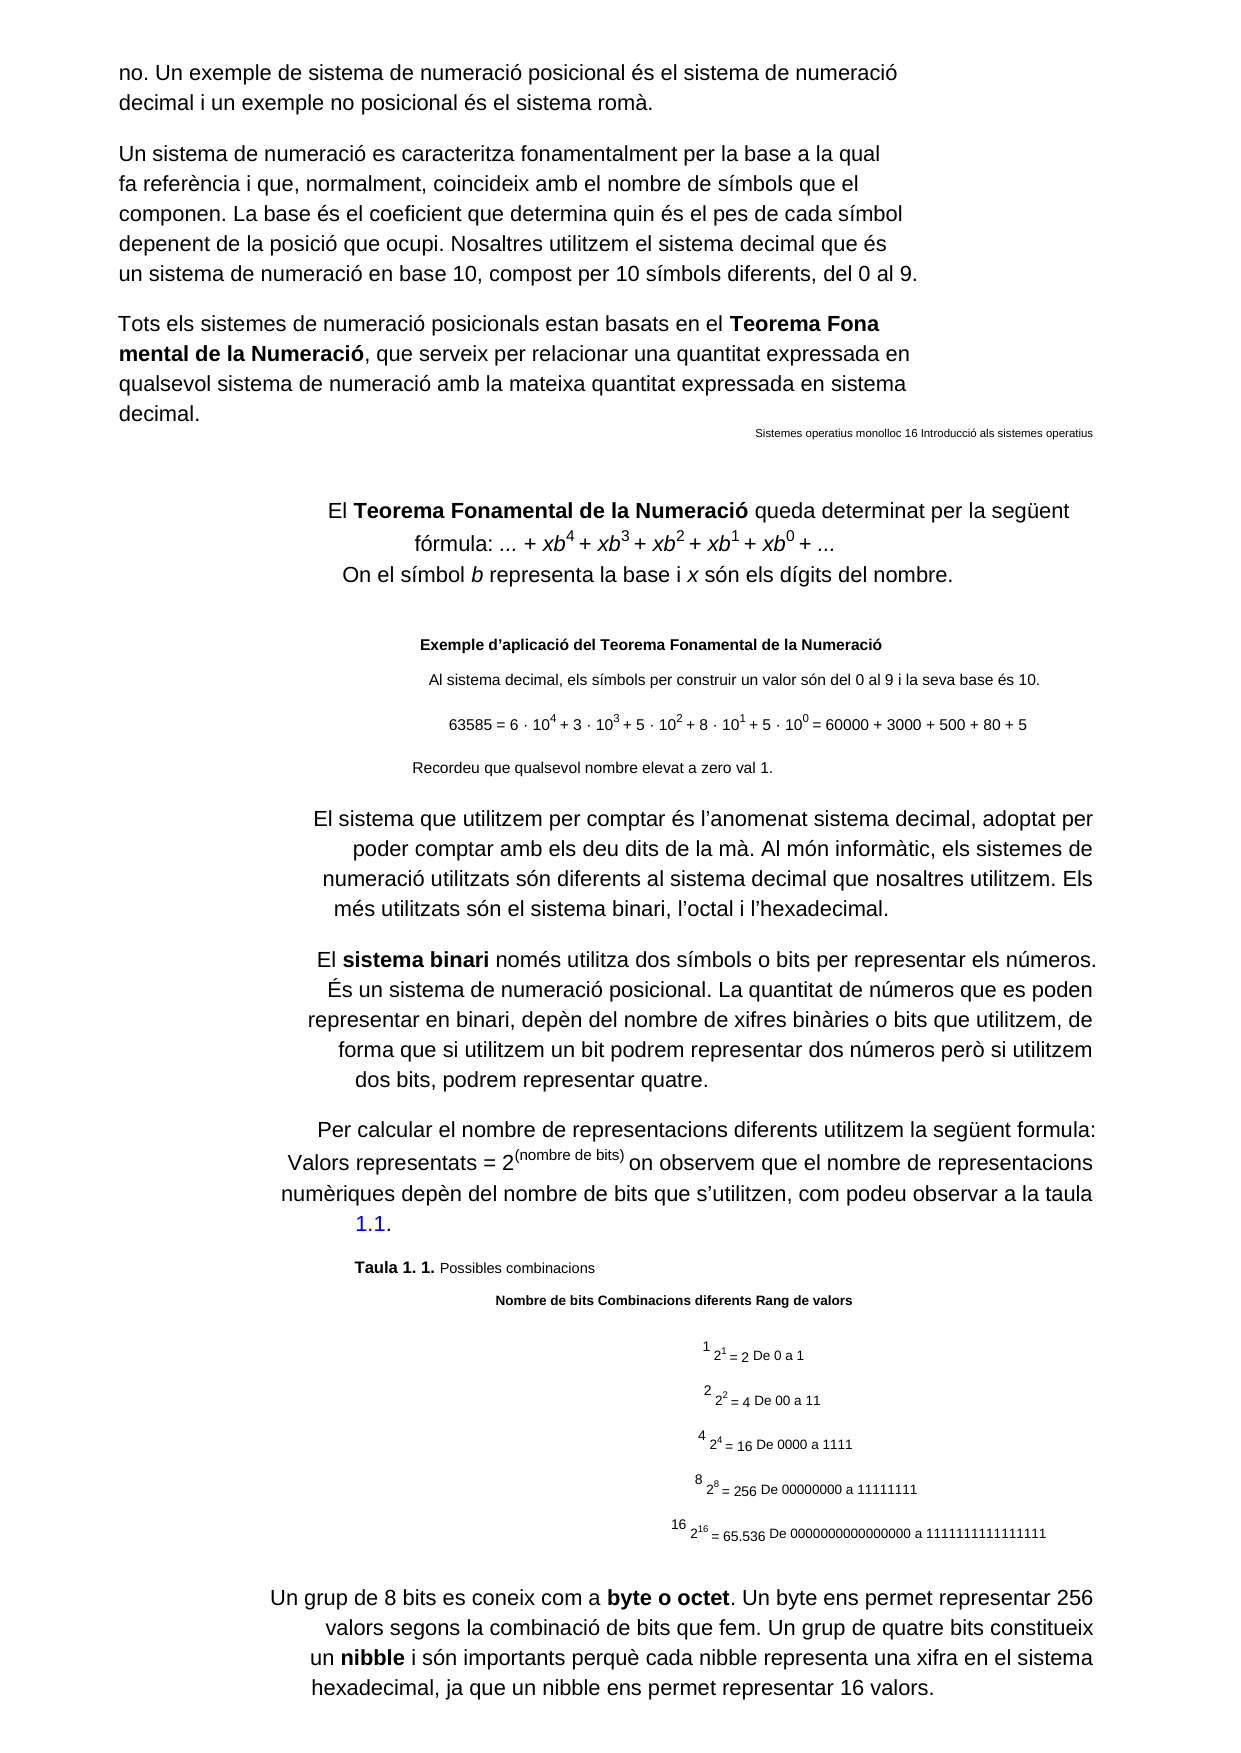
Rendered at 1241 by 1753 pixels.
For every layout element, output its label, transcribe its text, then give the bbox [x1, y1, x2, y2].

text Valors representats = 2(nombre de bits) on observem que el nombre de representacions [0, 1146, 1093, 1176]
text És un sistema de numeració posicional. La quantitat de números que es poden [0, 977, 1093, 1002]
text 2 22 = 4 De 00 a 11 [0, 1383, 820, 1410]
text Recordeu que qualsevol nombre elevat a zero val 1. [0, 759, 773, 777]
text Nombre de bits Combinacions diferents Rang de valors [0, 1293, 853, 1308]
text 4 24 = 16 De 0000 a 1111 [0, 1427, 852, 1454]
text El Teorema Fonamental de la Numeració queda determinat per la següent [0, 498, 1069, 523]
text un sistema de numeració en base 10, compost per 10 símbols diferents, del 0 al 9. [118, 260, 1122, 286]
text 63585 = 6 · 104 + 3 · 103 + 5 · 102 + 8 · 101 + 5 · 100 = 60000 + 3000 + 500 + 80 + 5 [0, 712, 1027, 734]
text decimal i un exemple no posicional és el sistema romà. [119, 90, 1122, 115]
text no. Un exemple de sistema de numeració posicional és el sistema de numeració [118, 60, 1122, 85]
text Un sistema de numeració es caracteritza fonamentalment per la base a la qual [118, 140, 1122, 166]
text Sistemes operatius monolloc 16 Introducció als sistemes operatius [0, 426, 1093, 439]
text Per calcular el nombre de representacions diferents utilitzem la següent formula: [0, 1117, 1096, 1142]
text Al sistema decimal, els símbols per construir un valor són del 0 al 9 i la seva base és 10. [0, 671, 1041, 689]
text valors segons la combinació de bits que fem. Un grup de quatre bits constitueix [0, 1614, 1094, 1640]
text representar en binari, depèn del nombre de xifres binàries o bits que utilitzem, de [0, 1007, 1093, 1032]
text componen. La base és el coeficient que determina quin és el pes de cada símbol [119, 200, 1122, 226]
text dos bits, podrem representar quatre. [355, 1067, 1122, 1092]
text Un grup de 8 bits es coneix com a byte o octet. Un byte ens permet representar 256 [0, 1584, 1093, 1610]
text On el símbol b representa la base i x són els dígits del nombre. [0, 562, 954, 587]
text El sistema que utilitzem per comptar és l’anomenat sistema decimal, adoptat per [0, 806, 1094, 831]
text 1.1. [355, 1210, 1122, 1236]
text numeració utilitzats són diferents al sistema decimal que nosaltres utilitzem. Els [0, 866, 1093, 891]
text 1 21 = 2 De 0 a 1 [0, 1338, 804, 1366]
text un nibble i són importants perquè cada nibble representa una xifra en el sistema [0, 1644, 1093, 1670]
text qualsevol sistema de numeració amb la mateixa quantitat expressada en sistema [119, 371, 1122, 396]
text Taula 1. 1. Possibles combinacions [354, 1257, 1122, 1277]
text decimal. [119, 401, 1122, 426]
text forma que si utilitzem un bit podrem representar dos números però si utilitzem [0, 1037, 1093, 1062]
text més utilitzats són el sistema binari, l’octal i l’hexadecimal. [0, 896, 889, 921]
text Exemple d’aplicació del Teorema Fonamental de la Numeració [0, 635, 883, 653]
text 8 28 = 256 De 00000000 a 11111111 [0, 1472, 917, 1499]
text 16 216 = 65.536 De 0000000000000000 a 1111111111111111 [0, 1516, 1046, 1544]
text poder comptar amb els deu dits de la mà. Al món informàtic, els sistemes de [0, 836, 1093, 861]
text El sistema binari només utilitza dos símbols o bits per representar els números. [0, 947, 1097, 972]
text numèriques depèn del nombre de bits que s’utilitzen, com podeu observar a la taula [0, 1180, 1093, 1206]
text mental de la Numeració, que serveix per relacionar una quantitat expressada en [118, 341, 1122, 366]
text fa referència i que, normalment, coincideix amb el nombre de símbols que el [118, 170, 1122, 196]
text fórmula: ... + xb4 + xb3 + xb2 + xb1 + xb0 + ... [0, 526, 836, 558]
text depenent de la posició que ocupi. Nosaltres utilitzem el sistema decimal que és [119, 230, 1122, 256]
text Tots els sistemes de numeració posicionals estan basats en el Teorema Fona [118, 311, 1122, 336]
text hexadecimal, ja que un nibble ens permet representar 16 valors. [0, 1674, 935, 1700]
